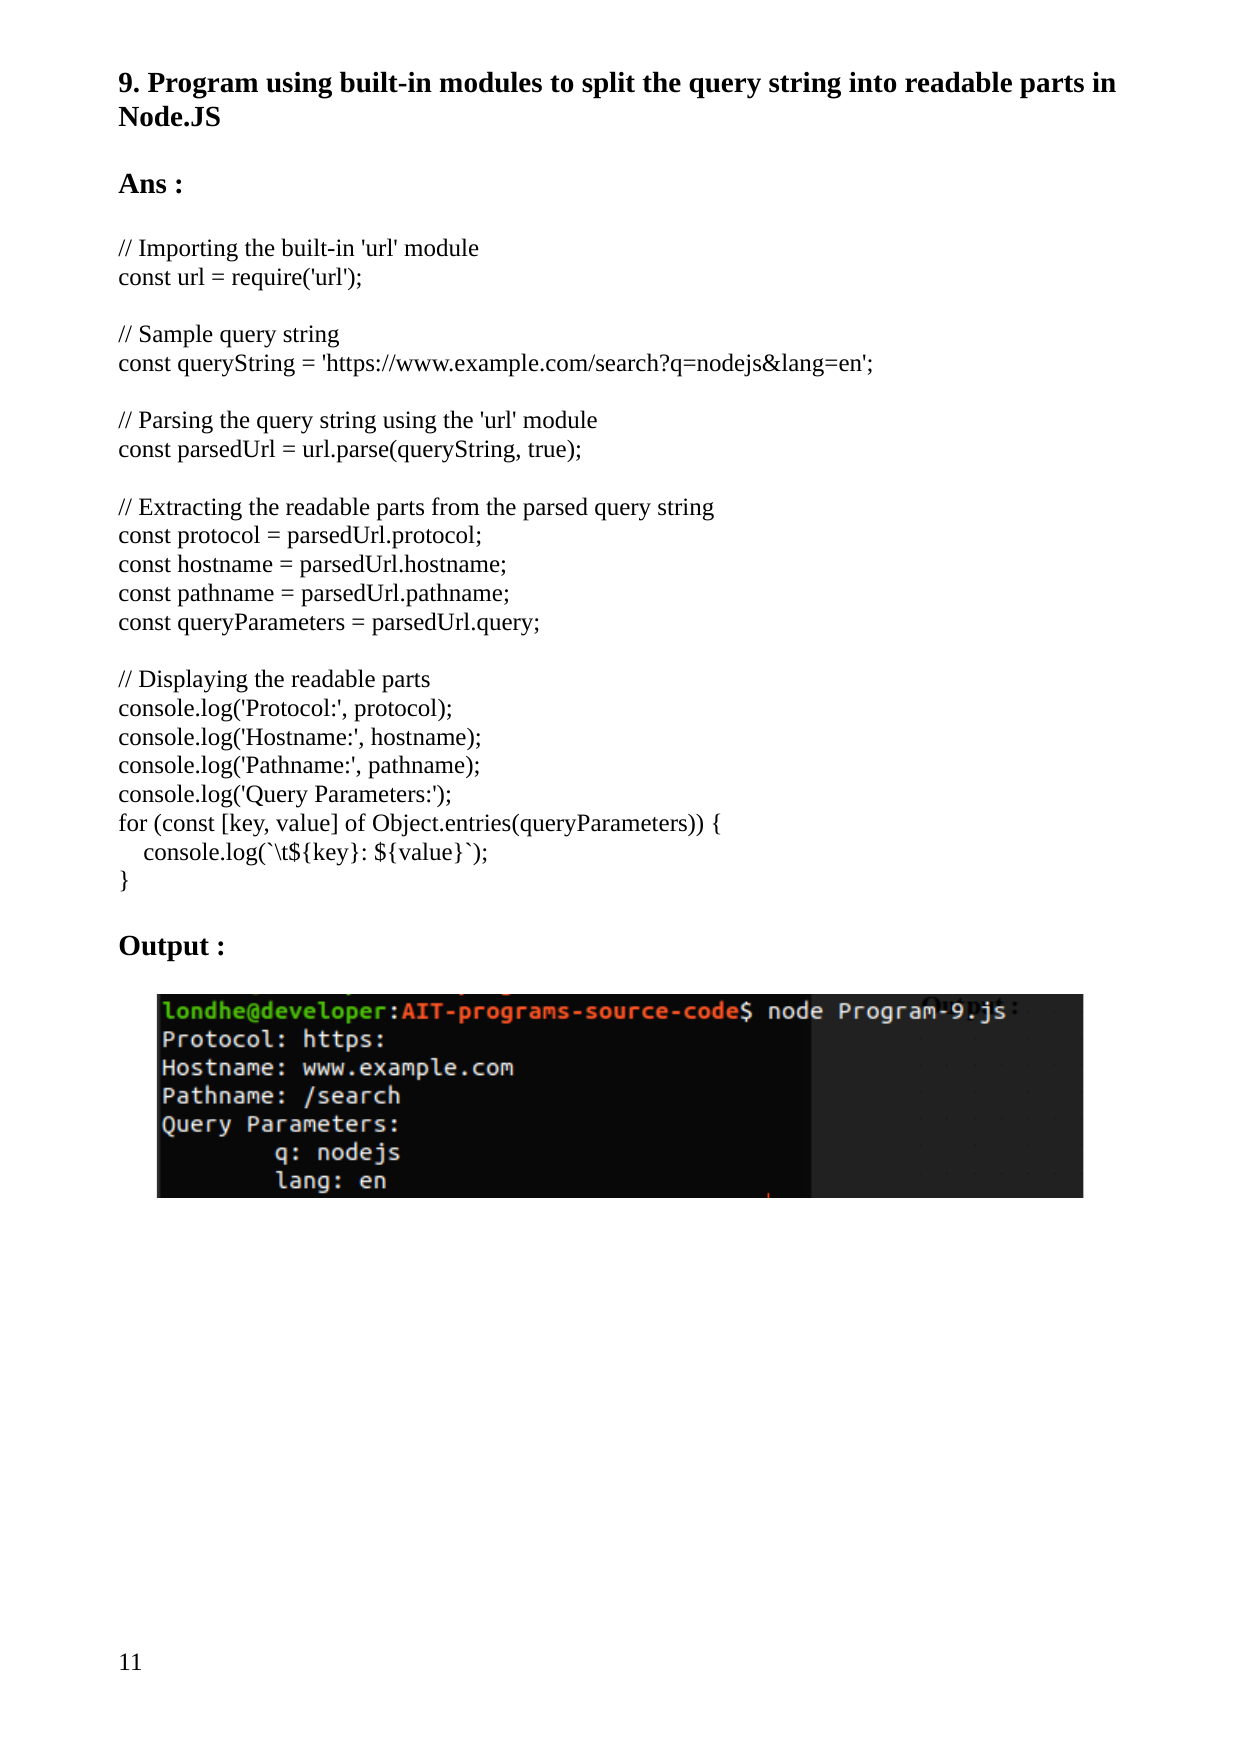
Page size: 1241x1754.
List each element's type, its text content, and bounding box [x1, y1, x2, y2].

text const parsedUrl = url.parse(queryString, true); [118, 434, 1122, 463]
picture [156, 994, 1084, 1198]
text // Displaying the readable parts [118, 664, 1122, 693]
text 9. Program using built-in modules to split the query string into readable parts in Node.JS [118, 65, 1122, 132]
text // Parsing the query string using the 'url' module [118, 405, 1122, 434]
text const protocol = parsedUrl.protocol; [118, 520, 1122, 549]
text const queryParameters = parsedUrl.query; [118, 607, 1122, 635]
text // Extracting the readable parts from the parsed query string [118, 492, 1122, 520]
text const hostname = parsedUrl.hostname; [118, 549, 1122, 578]
text console.log('Protocol:', protocol); [118, 693, 1122, 722]
text } [118, 865, 1122, 894]
text console.log('Query Parameters:'); [118, 779, 1122, 808]
text Ans : [118, 166, 1122, 199]
text Output : [118, 928, 1122, 961]
text // Importing the built-in 'url' module [118, 233, 1122, 262]
text console.log('Pathname:', pathname); [118, 750, 1122, 779]
text console.log(`\t${key}: ${value}`); [118, 837, 1122, 865]
text // Sample query string [118, 319, 1122, 348]
text for (const [key, value] of Object.entries(queryParameters)) { [118, 808, 1122, 837]
text const pathname = parsedUrl.pathname; [118, 578, 1122, 607]
text const url = require('url'); [118, 262, 1122, 290]
text console.log('Hostname:', hostname); [118, 722, 1122, 750]
text const queryString = 'https://www.example.com/search?q=nodejs&lang=en'; [118, 348, 1122, 377]
